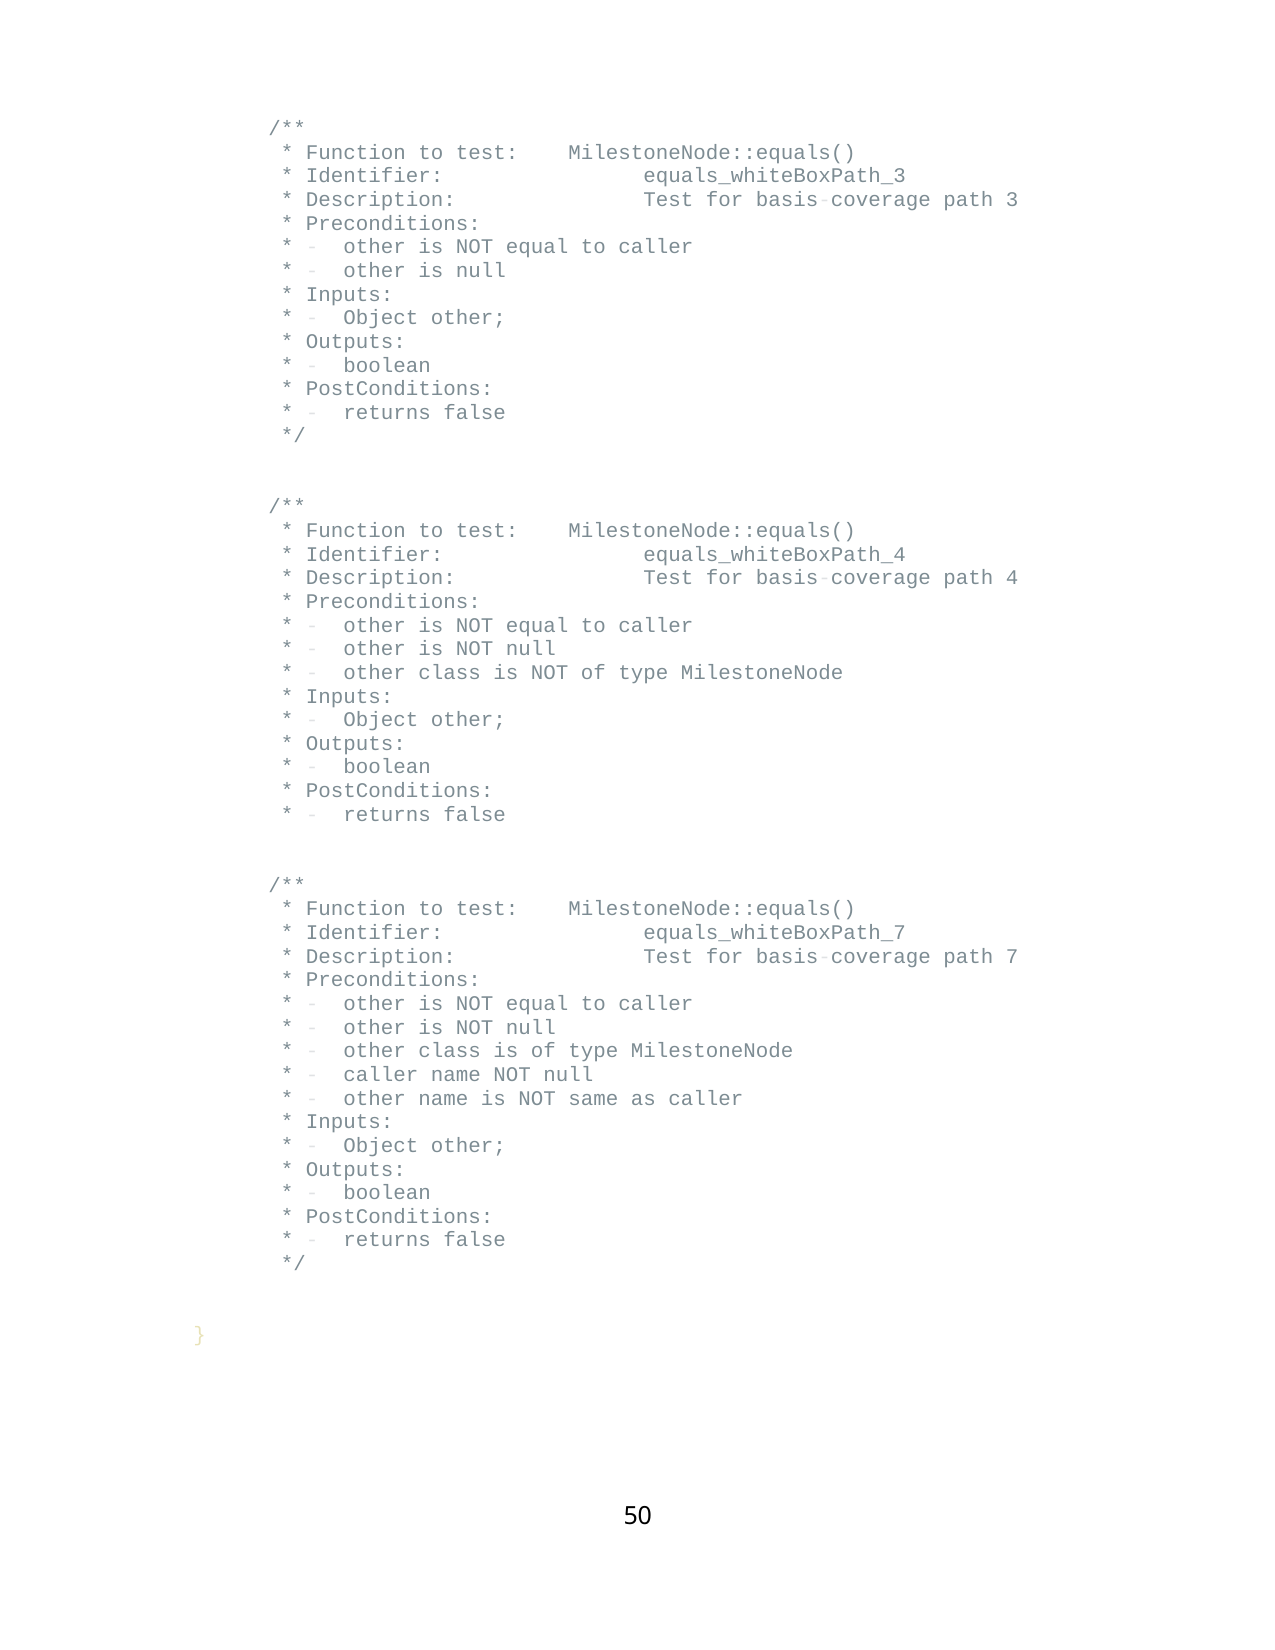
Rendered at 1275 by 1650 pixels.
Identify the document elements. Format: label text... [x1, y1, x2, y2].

text * Function to test: MilestoneNode::equals() [118, 520, 1157, 544]
text /** [118, 118, 1157, 142]
text * - other is NOT equal to caller [118, 615, 1157, 638]
text * - other is NOT equal to caller [118, 993, 1157, 1017]
text * - other class is NOT of type MilestoneNode [118, 662, 1157, 686]
text * Description: Test for basis-coverage path 3 [118, 189, 1157, 213]
text * Function to test: MilestoneNode::equals() [118, 898, 1157, 922]
text * - boolean [118, 1182, 1157, 1206]
text * Identifier: equals_whiteBoxPath_3 [118, 165, 1157, 189]
text * - other class is of type MilestoneNode [118, 1040, 1157, 1064]
text * - boolean [118, 757, 1157, 780]
text * - caller name NOT null [118, 1064, 1157, 1088]
text * - Object other; [118, 709, 1157, 733]
text * Inputs: [118, 1111, 1157, 1135]
text /** [118, 875, 1157, 898]
text * - other is NOT equal to caller [118, 236, 1157, 260]
text * PostConditions: [118, 780, 1157, 804]
text * Description: Test for basis-coverage path 7 [118, 946, 1157, 969]
text * Outputs: [118, 1158, 1157, 1182]
text * - other is NOT null [118, 638, 1157, 662]
text * - other name is NOT same as caller [118, 1088, 1157, 1111]
text * Outputs: [118, 331, 1157, 354]
text * - Object other; [118, 1135, 1157, 1158]
text * - returns false [118, 804, 1157, 827]
text * - other is NOT null [118, 1017, 1157, 1040]
text */ [118, 1253, 1157, 1277]
text } [118, 1324, 1157, 1348]
text */ [118, 426, 1157, 449]
text * Preconditions: [118, 969, 1157, 993]
text * Inputs: [118, 686, 1157, 709]
text * PostConditions: [118, 1206, 1157, 1229]
text * Preconditions: [118, 591, 1157, 615]
text * - other is null [118, 260, 1157, 284]
text * - Object other; [118, 307, 1157, 331]
text * - returns false [118, 1229, 1157, 1253]
text * Description: Test for basis-coverage path 4 [118, 567, 1157, 591]
text * Outputs: [118, 733, 1157, 757]
text * - boolean [118, 354, 1157, 378]
text * - returns false [118, 402, 1157, 426]
text /** [118, 496, 1157, 520]
text * PostConditions: [118, 378, 1157, 402]
text * Identifier: equals_whiteBoxPath_7 [118, 922, 1157, 946]
text * Preconditions: [118, 213, 1157, 236]
text * Inputs: [118, 284, 1157, 307]
text * Function to test: MilestoneNode::equals() [118, 142, 1157, 165]
text * Identifier: equals_whiteBoxPath_4 [118, 544, 1157, 567]
